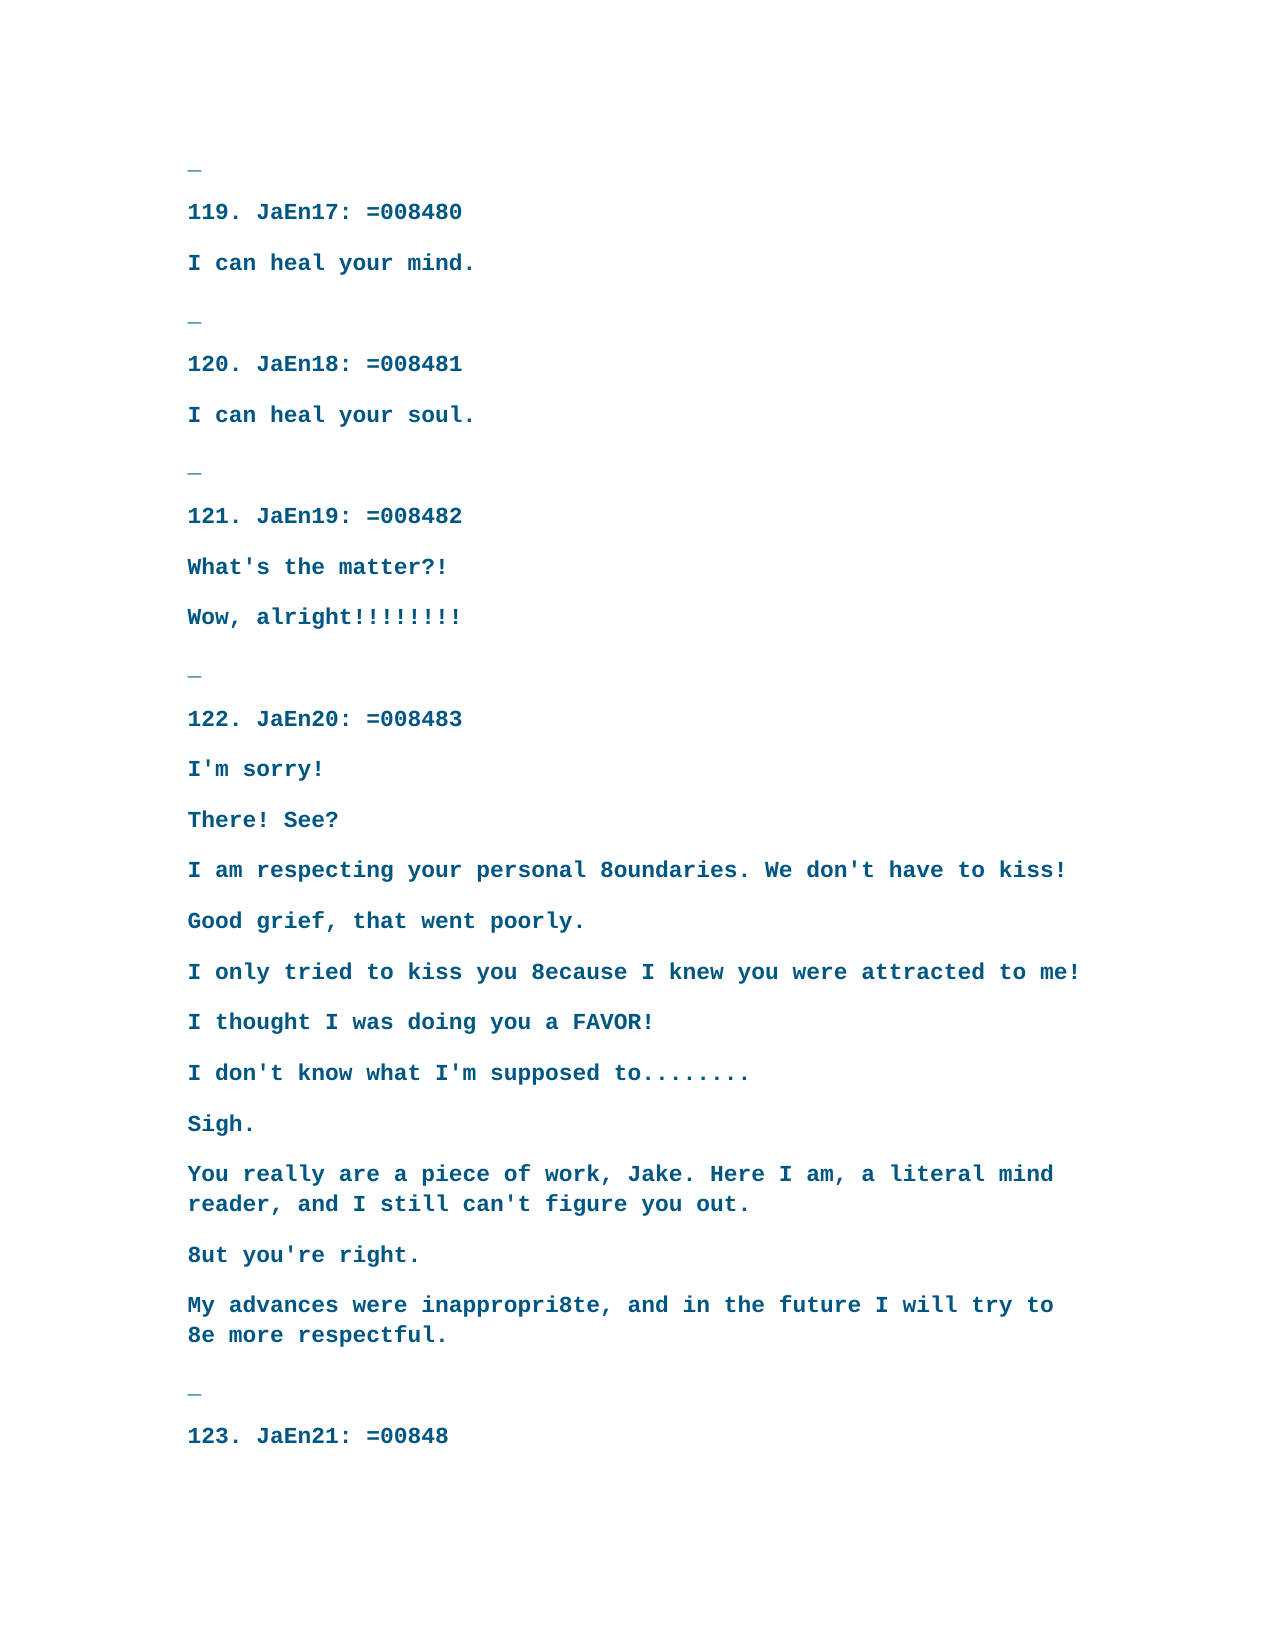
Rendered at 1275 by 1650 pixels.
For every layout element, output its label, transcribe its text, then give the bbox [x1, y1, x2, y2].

text Good grief, that went poorly. [187, 909, 1087, 935]
text 120. JaEn18: =008481 [187, 352, 1087, 378]
text What's the matter?! [187, 555, 1087, 581]
text I am respecting your personal 8oundaries. We don't have to kiss! [187, 859, 1087, 885]
text You really are a piece of work, Jake. Here I am, a literal mind reader, and I still can't figure you out. [187, 1162, 1087, 1218]
text _ [187, 454, 1087, 480]
text _ [187, 302, 1087, 328]
text 122. JaEn20: =008483 [187, 707, 1087, 733]
text _ [187, 656, 1087, 682]
text Sigh. [187, 1112, 1087, 1138]
text There! See? [187, 808, 1087, 834]
text 123. JaEn21: =00848 [187, 1424, 1087, 1451]
text _ [187, 150, 1087, 176]
text My advances were inappropri8te, and in the future I will try to 8e more respectful. [187, 1293, 1087, 1349]
text 8ut you're right. [187, 1243, 1087, 1269]
text I'm sorry! [187, 757, 1087, 783]
text _ [187, 1374, 1087, 1400]
text I thought I was doing you a FAVOR! [187, 1011, 1087, 1037]
text Wow, alright!!!!!!!! [187, 606, 1087, 632]
text I only tried to kiss you 8ecause I knew you were attracted to me! [187, 960, 1087, 986]
text I don't know what I'm supposed to........ [187, 1061, 1087, 1087]
text 119. JaEn17: =008480 [187, 201, 1087, 227]
text I can heal your soul. [187, 403, 1087, 429]
text I can heal your mind. [187, 251, 1087, 277]
text 121. JaEn19: =008482 [187, 504, 1087, 530]
